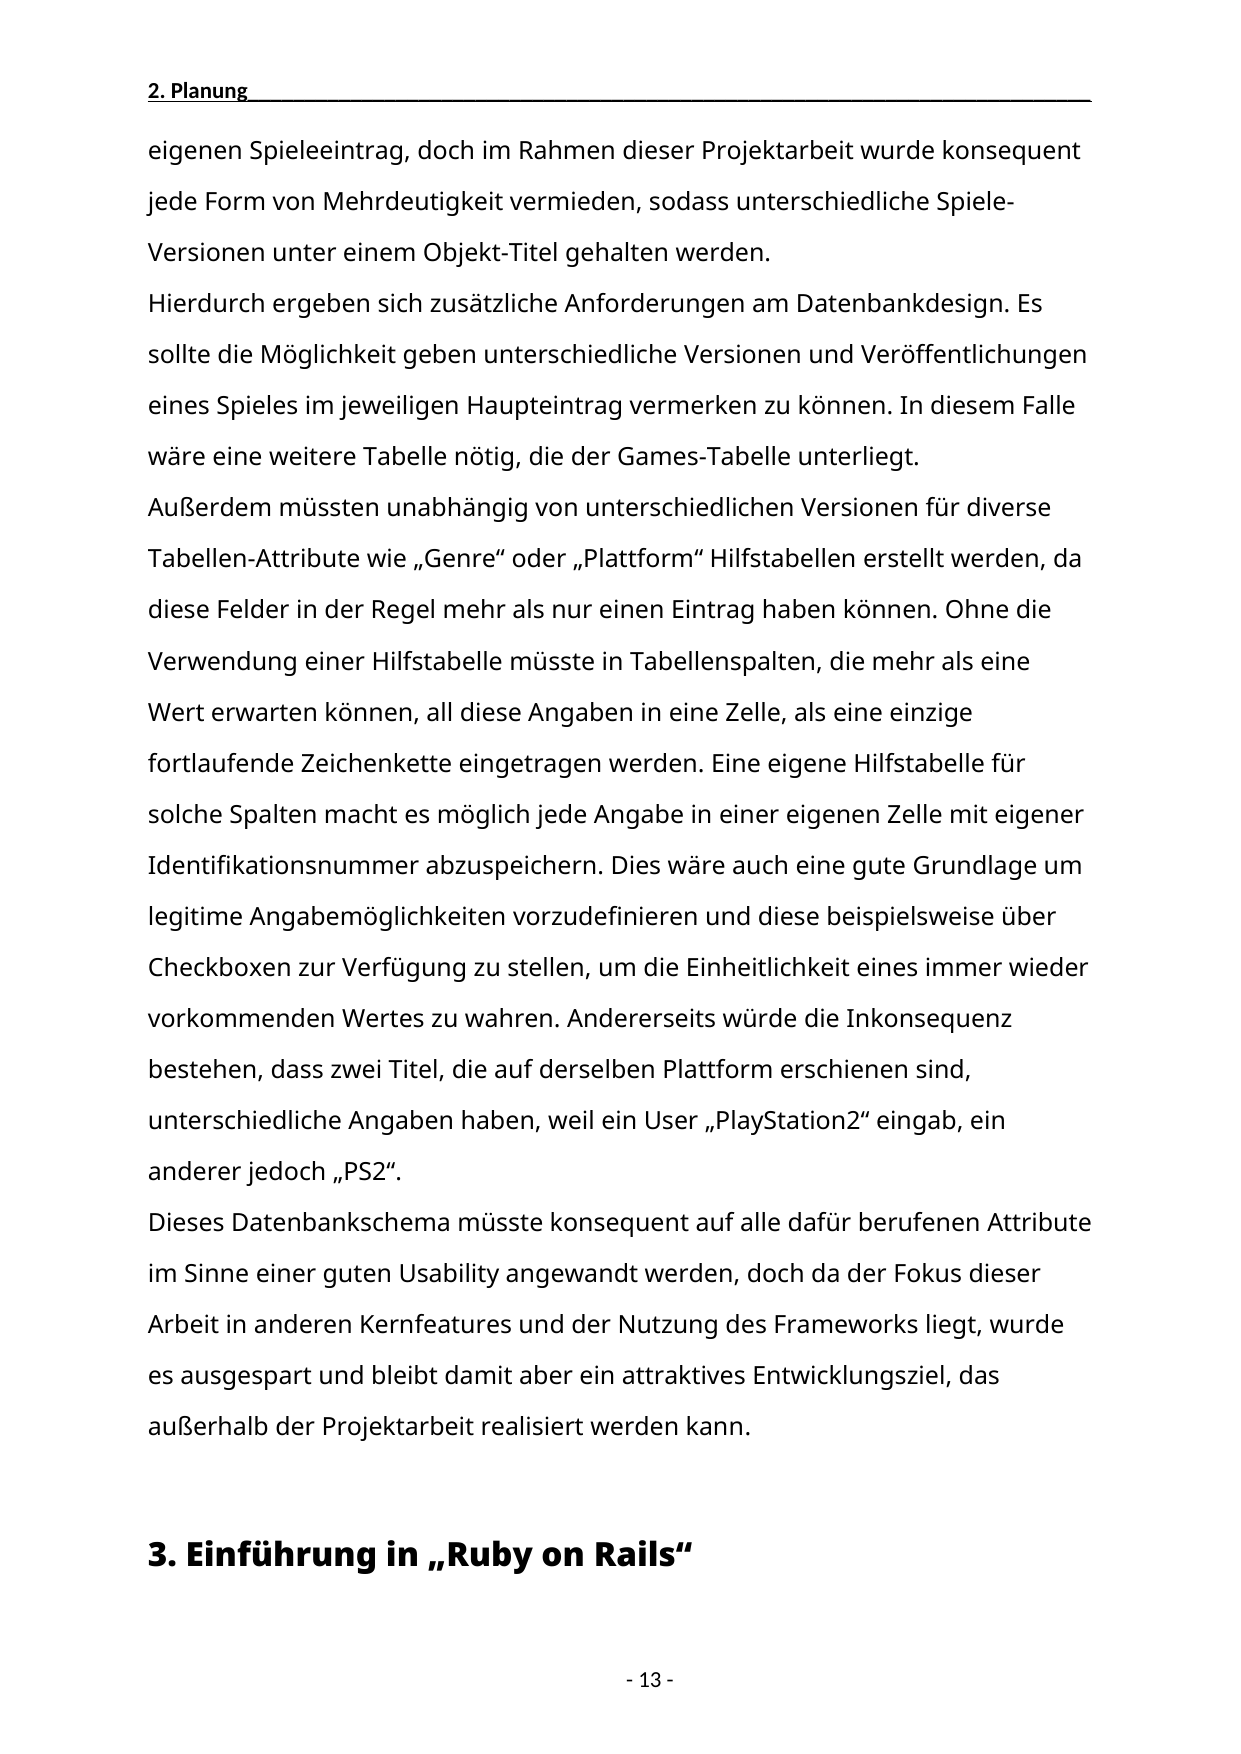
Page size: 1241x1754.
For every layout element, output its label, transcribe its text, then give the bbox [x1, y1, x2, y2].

text Hierdurch ergeben sich zusätzliche Anforderungen am Datenbankdesign. Es sollte die Möglichkeit geben unterschiedliche Versionen und Veröffentlichungen eines Spieles im jeweiligen Haupteintrag vermerken zu können. In diesem Falle wäre eine weitere Tabelle nötig, die der Games-Tabelle unterliegt. [148, 286, 1093, 473]
subtitle 3. Einführung in „Ruby on Rails“ [148, 1530, 1093, 1576]
text eigenen Spieleeintrag, doch im Rahmen dieser Projektarbeit wurde konsequent jede Form von Mehrdeutigkeit vermieden, sodass unterschiedliche Spiele-Versionen unter einem Objekt-Titel gehalten werden. [148, 133, 1093, 269]
text Dieses Datenbankschema müsste konsequent auf alle dafür berufenen Attribute im Sinne einer guten Usability angewandt werden, doch da der Fokus dieser Arbeit in anderen Kernfeatures und der Nutzung des Frameworks liegt, wurde es ausgespart und bleibt damit aber ein attraktives Entwicklungsziel, das außerhalb der Projektarbeit realisiert werden kann. [148, 1205, 1093, 1443]
text Außerdem müssten unabhängig von unterschiedlichen Versionen für diverse Tabellen-Attribute wie „Genre“ oder „Plattform“ Hilfstabellen erstellt werden, da diese Felder in der Regel mehr als nur einen Eintrag haben können. Ohne die Verwendung einer Hilfstabelle müsste in Tabellenspalten, die mehr als eine Wert erwarten können, all diese Angaben in eine Zelle, als eine einzige fortlaufende Zeichenkette eingetragen werden. Eine eigene Hilfstabelle für solche Spalten macht es möglich jede Angabe in einer eigenen Zelle mit eigener Identifikationsnummer abzuspeichern. Dies wäre auch eine gute Grundlage um legitime Angabemöglichkeiten vorzudefinieren und diese beispielsweise über Checkboxen zur Verfügung zu stellen, um die Einheitlichkeit eines immer wieder vorkommenden Wertes zu wahren. Andererseits würde die Inkonsequenz bestehen, dass zwei Titel, die auf derselben Plattform erschienen sind, unterschiedliche Angaben haben, weil ein User „PlayStation2“ eingab, ein anderer jedoch „PS2“. [148, 490, 1093, 1188]
